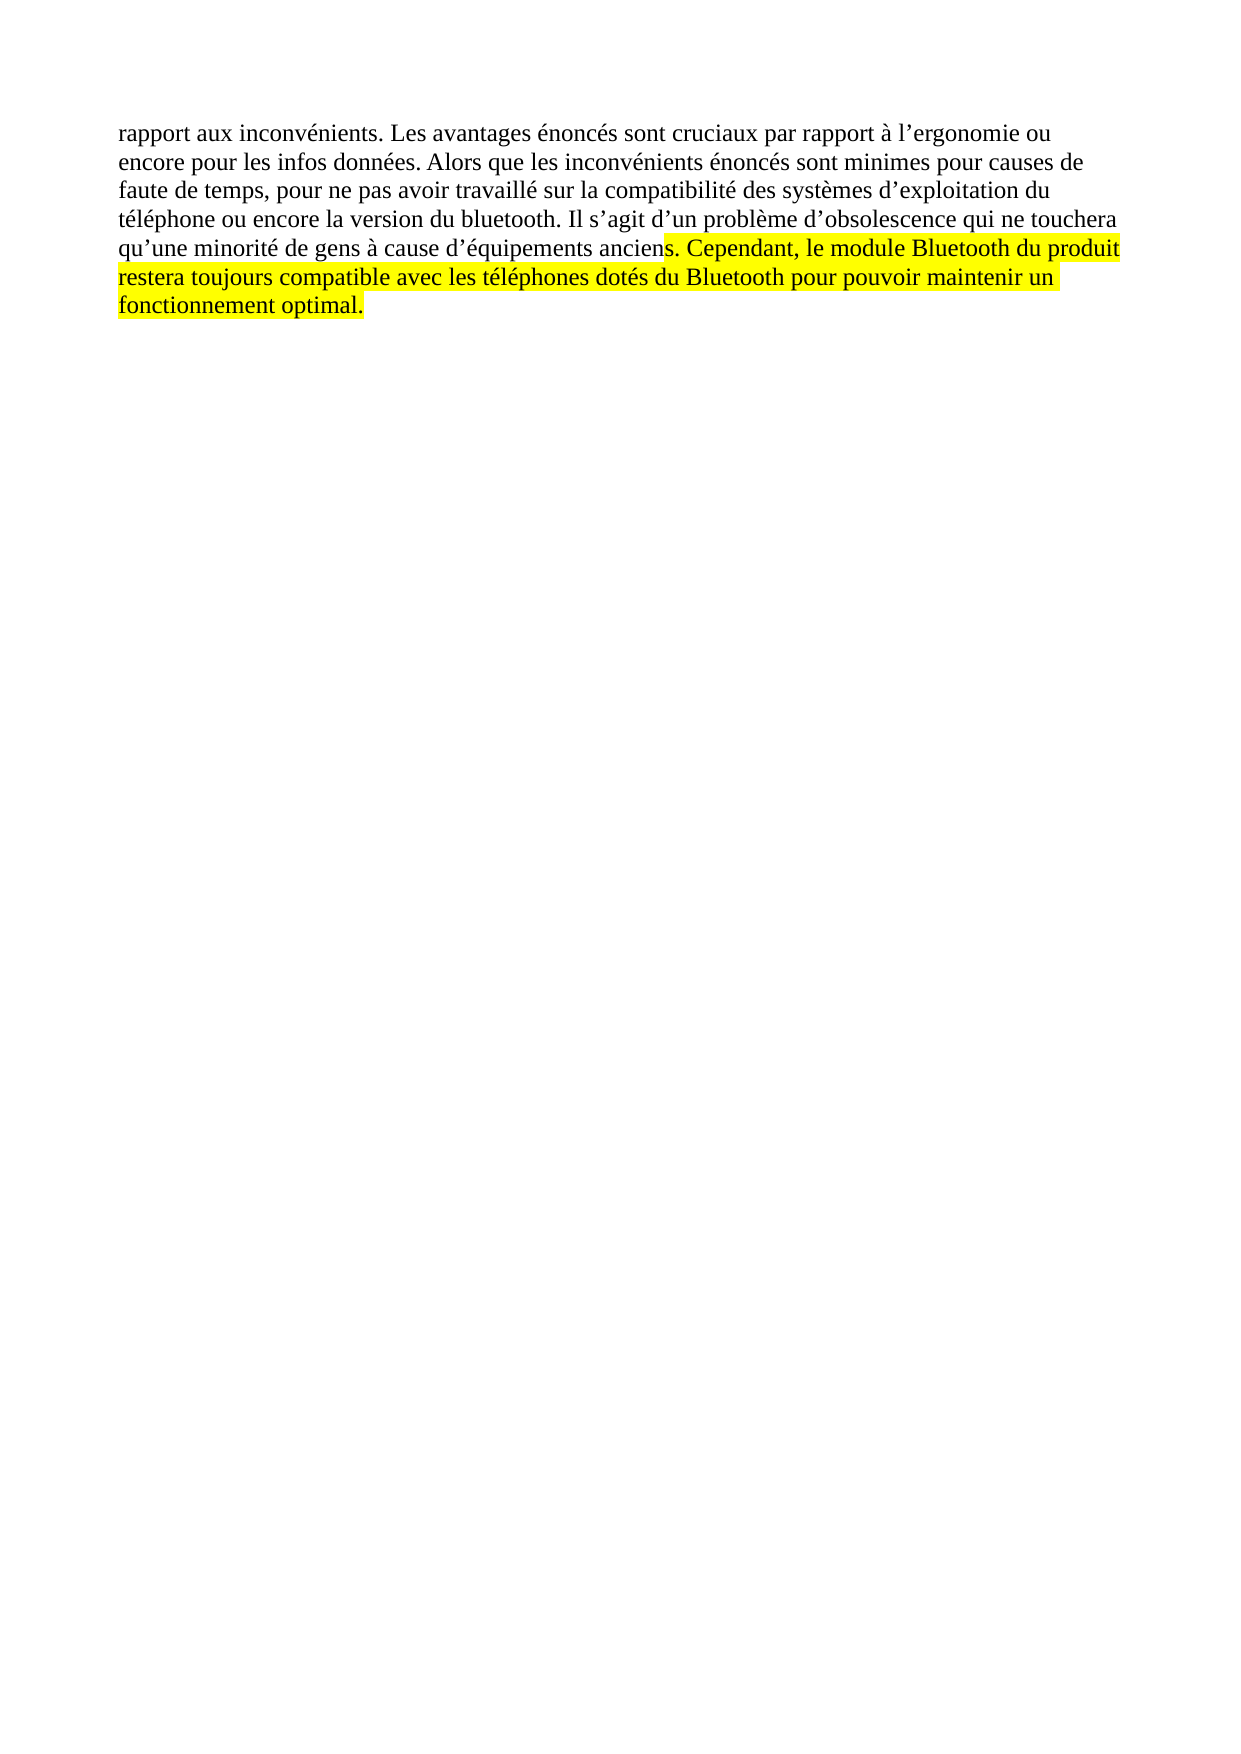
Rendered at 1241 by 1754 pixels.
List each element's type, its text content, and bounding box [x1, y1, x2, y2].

text rapport aux inconvénients. Les avantages énoncés sont cruciaux par rapport à l’ergonomie ou encore pour les infos données. Alors que les inconvénients énoncés sont minimes pour causes de faute de temps, pour ne pas avoir travaillé sur la compatibilité des systèmes d’exploitation du téléphone ou encore la version du bluetooth. Il s’agit d’un problème d’obsolescence qui ne touchera qu’une minorité de gens à cause d’équipements anciens. Cependant, le module Bluetooth du produit restera toujours compatible avec les téléphones dotés du Bluetooth pour pouvoir maintenir un fonctionnement optimal. [118, 118, 1122, 319]
